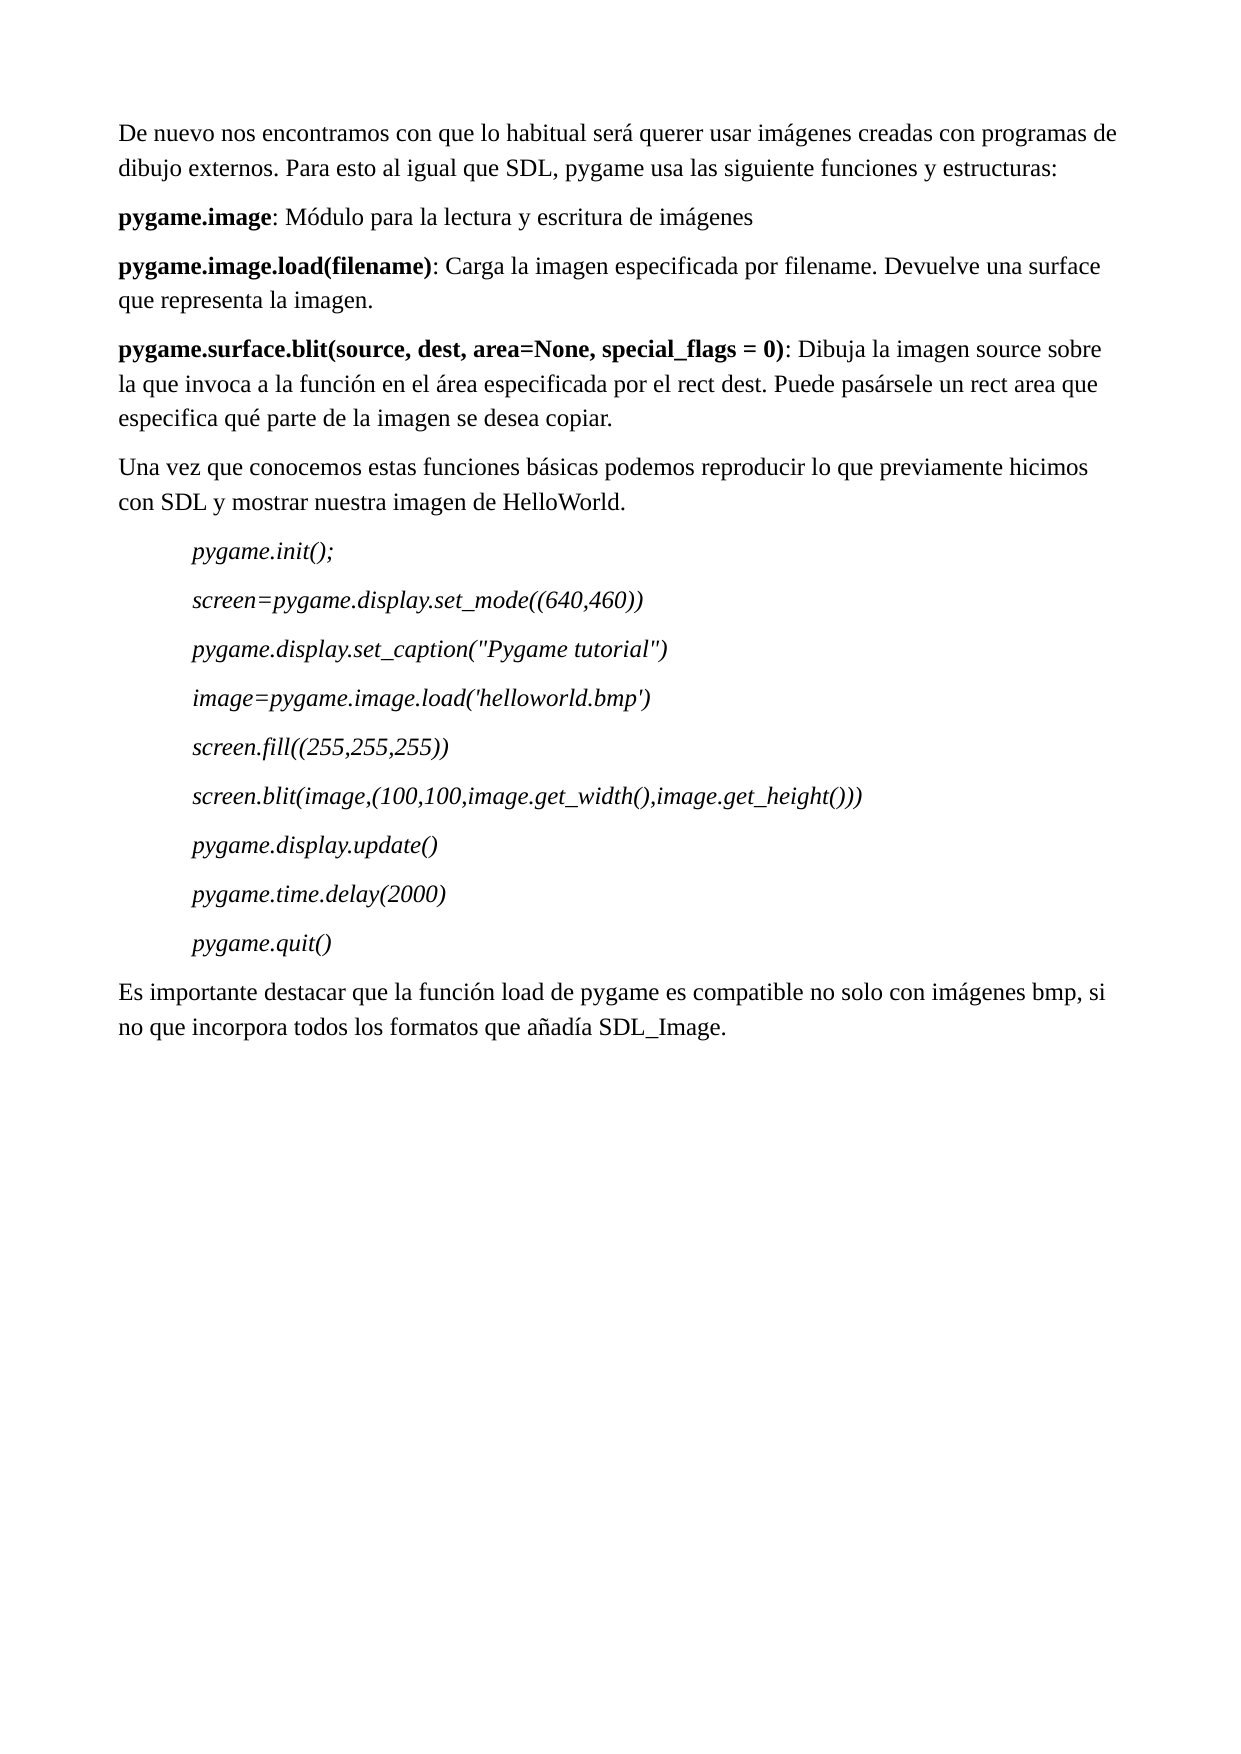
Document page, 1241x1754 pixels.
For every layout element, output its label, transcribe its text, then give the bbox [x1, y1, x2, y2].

text screen=pygame.display.set_mode((640,460)) [118, 585, 1122, 614]
text pygame.image.load(filename): Carga la imagen especificada por filename. Devuelve una surface que representa la imagen. [118, 251, 1122, 314]
text pygame.display.update() [118, 830, 1122, 859]
text Es importante destacar que la función load de pygame es compatible no solo con imágenes bmp, si no que incorpora todos los formatos que añadía SDL_Image. [118, 977, 1122, 1041]
text pygame.surface.blit(source, dest, area=None, special_flags = 0): Dibuja la imagen source sobre la que invoca a la función en el área especificada por el rect dest. Puede pasársele un rect area que especifica qué parte de la imagen se desea copiar. [118, 334, 1122, 432]
text screen.fill((255,255,255)) [118, 732, 1122, 761]
text pygame.display.set_caption("Pygame tutorial") [118, 634, 1122, 663]
text pygame.image: Módulo para la lectura y escritura de imágenes [118, 202, 1122, 230]
text De nuevo nos encontramos con que lo habitual será querer usar imágenes creadas con programas de dibujo externos. Para esto al igual que SDL, pygame usa las siguiente funciones y estructuras: [118, 118, 1122, 181]
text image=pygame.image.load('helloworld.bmp') [118, 683, 1122, 712]
text pygame.time.delay(2000) [118, 879, 1122, 908]
text Una vez que conocemos estas funciones básicas podemos reproducir lo que previamente hicimos con SDL y mostrar nuestra imagen de HelloWorld. [118, 452, 1122, 516]
text screen.blit(image,(100,100,image.get_width(),image.get_height())) [118, 781, 1122, 810]
text pygame.init(); [118, 536, 1122, 564]
text pygame.quit() [118, 928, 1122, 957]
